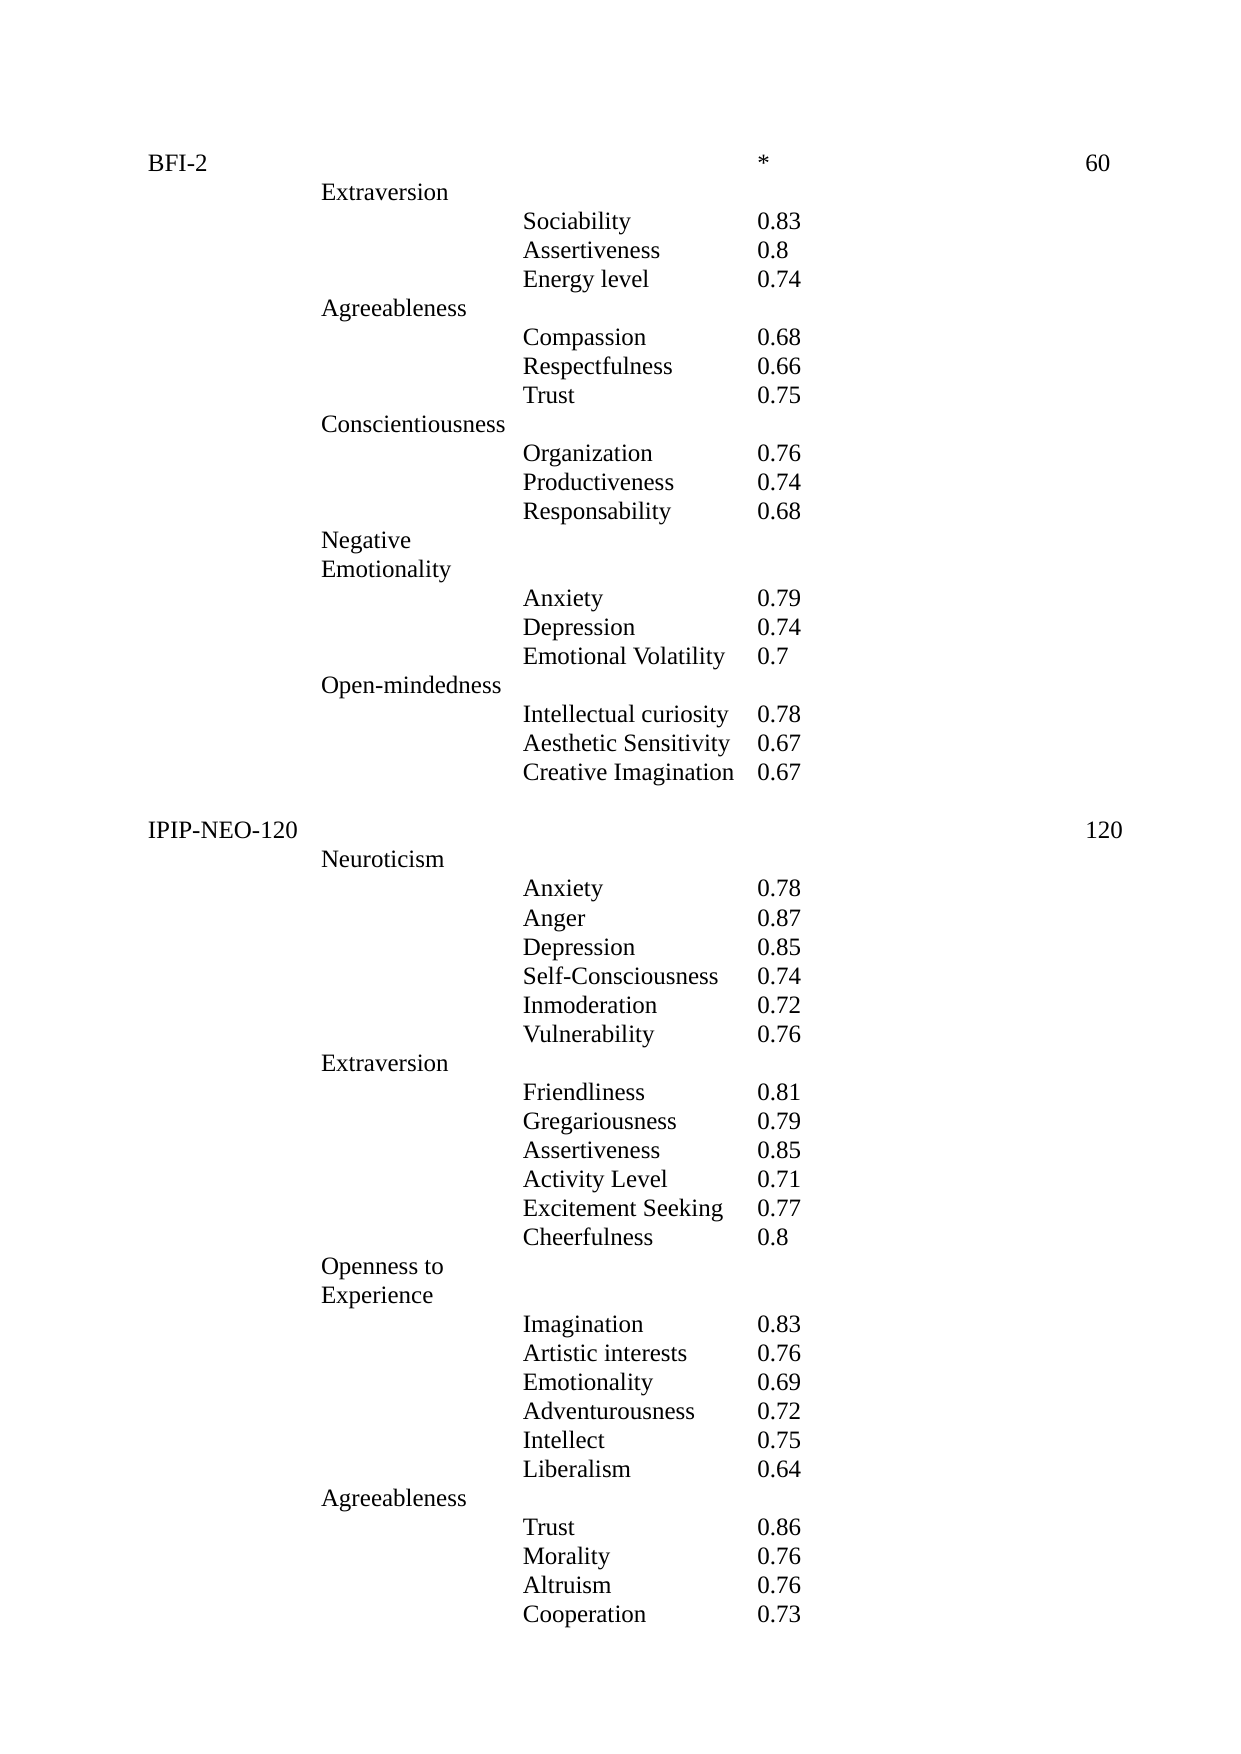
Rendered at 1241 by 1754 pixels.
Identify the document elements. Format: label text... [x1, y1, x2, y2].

table_cell [148, 264, 321, 293]
table_cell [1085, 235, 1198, 264]
table_cell 0.72 [757, 990, 879, 1019]
table_cell Aesthetic Sensitivity [523, 728, 757, 757]
table_cell [879, 1483, 1085, 1512]
table_cell Emotionality [523, 1367, 757, 1396]
table_cell [1085, 786, 1198, 815]
table_cell [148, 1077, 321, 1106]
table_cell Vulnerability [523, 1019, 757, 1048]
table_cell [1085, 1309, 1198, 1338]
table_cell [879, 264, 1085, 293]
table_cell Self-Consciousness [523, 961, 757, 990]
table_cell [879, 990, 1085, 1019]
table_cell 0.87 [757, 903, 879, 932]
table_cell [1085, 1396, 1198, 1425]
table_cell [148, 177, 321, 206]
table_cell Anger [523, 903, 757, 932]
table_cell 0.85 [757, 932, 879, 961]
table_cell 60 [1085, 148, 1198, 177]
table_cell [1085, 1106, 1198, 1135]
table_cell [321, 322, 523, 351]
table_cell [148, 1454, 321, 1483]
table_cell Conscientiousness [321, 409, 523, 438]
table_cell [757, 409, 879, 438]
table_cell 0.76 [757, 1570, 879, 1599]
table_cell [148, 612, 321, 641]
table_cell [879, 699, 1085, 728]
table_cell Anxiety [523, 874, 757, 903]
table_cell [1085, 699, 1198, 728]
table_cell [879, 148, 1085, 177]
table_cell 0.83 [757, 206, 879, 235]
table_cell [148, 380, 321, 409]
table_cell [1085, 1541, 1198, 1570]
table_cell [523, 786, 757, 815]
table_cell [523, 148, 757, 177]
table_cell [879, 467, 1085, 496]
table_cell [148, 496, 321, 525]
table_cell Artistic interests [523, 1338, 757, 1367]
table_cell [879, 235, 1085, 264]
table_cell [879, 1425, 1085, 1454]
table_cell [1085, 1600, 1198, 1628]
table_cell [879, 728, 1085, 757]
table_cell 0.79 [757, 1106, 879, 1135]
table_cell [321, 1512, 523, 1541]
table_cell 0.8 [757, 235, 879, 264]
table_cell [321, 961, 523, 990]
table_cell Excitement Seeking [523, 1193, 757, 1222]
table_cell [1085, 322, 1198, 351]
table_cell [879, 1396, 1085, 1425]
table_cell [148, 1164, 321, 1193]
table_cell [148, 670, 321, 699]
table_cell * [757, 148, 879, 177]
table_cell [879, 1338, 1085, 1367]
table_cell Productiveness [523, 467, 757, 496]
table_cell [1085, 1454, 1198, 1483]
table_cell [757, 1048, 879, 1077]
table_cell [1085, 438, 1198, 467]
table_cell [1085, 1222, 1198, 1251]
table_cell 0.75 [757, 1425, 879, 1454]
table_cell [321, 1570, 523, 1599]
table_cell [321, 874, 523, 903]
table_cell [1085, 380, 1198, 409]
table_cell [1085, 845, 1198, 873]
table_cell [879, 1541, 1085, 1570]
table_cell Sociability [523, 206, 757, 235]
table_cell Agreeableness [321, 1483, 523, 1512]
table_cell [879, 1309, 1085, 1338]
table_cell [148, 1135, 321, 1164]
table_cell 0.78 [757, 874, 879, 903]
table_cell 0.83 [757, 1309, 879, 1338]
table_cell [321, 1135, 523, 1164]
table_cell [148, 1193, 321, 1222]
table_cell [148, 583, 321, 612]
table_cell [879, 670, 1085, 699]
table_cell Friendliness [523, 1077, 757, 1106]
table_cell [321, 1454, 523, 1483]
table_cell [321, 757, 523, 786]
table_cell 0.64 [757, 1454, 879, 1483]
table_cell [879, 380, 1085, 409]
table_cell [1085, 1135, 1198, 1164]
table_cell [321, 815, 523, 844]
table_cell [879, 1193, 1085, 1222]
table_cell Neuroticism [321, 845, 523, 873]
table_cell [879, 583, 1085, 612]
table_cell [1085, 932, 1198, 961]
table_cell 0.68 [757, 322, 879, 351]
table_cell [321, 1164, 523, 1193]
table_cell [148, 961, 321, 990]
table_cell [757, 845, 879, 873]
table_cell [148, 1541, 321, 1570]
table_cell 120 [1085, 815, 1198, 844]
table_cell [1085, 1338, 1198, 1367]
table_cell [1085, 293, 1198, 322]
table_cell 0.71 [757, 1164, 879, 1193]
table_cell [321, 1367, 523, 1396]
table_cell [1085, 1077, 1198, 1106]
table_cell [148, 786, 321, 815]
table_cell [148, 932, 321, 961]
table_cell Liberalism [523, 1454, 757, 1483]
table_cell [1085, 1164, 1198, 1193]
table_cell [879, 874, 1085, 903]
table_cell Open-mindedness [321, 670, 523, 699]
table_cell [148, 206, 321, 235]
table_cell [1085, 903, 1198, 932]
table_cell [148, 1251, 321, 1309]
table_cell 0.76 [757, 438, 879, 467]
table_cell [879, 641, 1085, 670]
table_cell Altruism [523, 1570, 757, 1599]
table_cell [148, 641, 321, 670]
table_cell [523, 1483, 757, 1512]
table_cell [148, 1600, 321, 1628]
table_cell [148, 409, 321, 438]
table_cell [1085, 1251, 1198, 1309]
table_cell [879, 206, 1085, 235]
table_cell [1085, 1048, 1198, 1077]
table_cell [321, 641, 523, 670]
table_cell [757, 177, 879, 206]
table_cell [1085, 1019, 1198, 1048]
table_cell 0.78 [757, 699, 879, 728]
table_cell [879, 961, 1085, 990]
table_cell Imagination [523, 1309, 757, 1338]
table_cell [321, 1396, 523, 1425]
table_cell [148, 1512, 321, 1541]
table_cell [1085, 1367, 1198, 1396]
table_cell [523, 1048, 757, 1077]
table_cell [879, 438, 1085, 467]
table_cell [321, 903, 523, 932]
table_cell 0.79 [757, 583, 879, 612]
table_cell [321, 1541, 523, 1570]
table_cell [148, 293, 321, 322]
table_cell 0.86 [757, 1512, 879, 1541]
table_cell 0.85 [757, 1135, 879, 1164]
table_cell [321, 786, 523, 815]
table_cell [148, 1106, 321, 1135]
table_cell Inmoderation [523, 990, 757, 1019]
table_cell 0.72 [757, 1396, 879, 1425]
table_cell [321, 264, 523, 293]
table_cell [1085, 467, 1198, 496]
table_cell 0.74 [757, 612, 879, 641]
table_cell [148, 438, 321, 467]
table_cell [321, 148, 523, 177]
table_cell [1085, 612, 1198, 641]
table_cell Responsability [523, 496, 757, 525]
table_cell Assertiveness [523, 235, 757, 264]
table_cell [148, 235, 321, 264]
table_cell 0.77 [757, 1193, 879, 1222]
table_cell [1085, 641, 1198, 670]
table_cell [1085, 1193, 1198, 1222]
table_cell [879, 612, 1085, 641]
table_cell [757, 670, 879, 699]
table_cell Anxiety [523, 583, 757, 612]
table_cell [148, 1367, 321, 1396]
table_cell [523, 845, 757, 873]
table_cell [879, 1019, 1085, 1048]
table_cell [879, 845, 1085, 873]
table_cell IPIP-NEO-120 [148, 815, 321, 844]
table_cell Creative Imagination [523, 757, 757, 786]
table_cell Morality [523, 1541, 757, 1570]
table_cell [148, 1048, 321, 1077]
table_cell Respectfulness [523, 351, 757, 380]
table_cell [757, 293, 879, 322]
table_cell [523, 815, 757, 844]
table_cell [321, 206, 523, 235]
table_cell [879, 903, 1085, 932]
table_cell [1085, 409, 1198, 438]
table_cell Agreeableness [321, 293, 523, 322]
table_cell [321, 1106, 523, 1135]
table_cell [148, 1309, 321, 1338]
table_cell Gregariousness [523, 1106, 757, 1135]
table_cell [879, 1135, 1085, 1164]
table_cell [1085, 990, 1198, 1019]
table_cell [879, 1570, 1085, 1599]
table_cell [879, 1600, 1085, 1628]
table_cell [148, 1425, 321, 1454]
table_cell [148, 1019, 321, 1048]
table_cell [148, 845, 321, 873]
table_cell [1085, 757, 1198, 786]
table_cell Organization [523, 438, 757, 467]
table_cell [757, 525, 879, 583]
table_cell Extraversion [321, 177, 523, 206]
table_cell [148, 903, 321, 932]
table_cell [1085, 1570, 1198, 1599]
table_cell [1085, 206, 1198, 235]
table_cell [1085, 351, 1198, 380]
table_cell [321, 1222, 523, 1251]
table_cell [321, 1309, 523, 1338]
table_cell [321, 1077, 523, 1106]
table_cell [321, 380, 523, 409]
table_cell [148, 874, 321, 903]
table_cell [1085, 670, 1198, 699]
table_cell 0.67 [757, 757, 879, 786]
table_cell Assertiveness [523, 1135, 757, 1164]
table_cell [523, 409, 757, 438]
table_cell [879, 177, 1085, 206]
table_cell [523, 525, 757, 583]
table_cell Activity Level [523, 1164, 757, 1193]
table_cell [879, 293, 1085, 322]
table_cell [879, 1454, 1085, 1483]
table_cell [321, 1600, 523, 1628]
table_cell [879, 525, 1085, 583]
table_cell Depression [523, 932, 757, 961]
table_cell [321, 699, 523, 728]
table_cell [148, 990, 321, 1019]
table_cell Energy level [523, 264, 757, 293]
table_cell [523, 177, 757, 206]
table_cell 0.8 [757, 1222, 879, 1251]
table_cell 0.68 [757, 496, 879, 525]
table_cell 0.74 [757, 264, 879, 293]
table_cell Extraversion [321, 1048, 523, 1077]
table_cell [879, 1222, 1085, 1251]
table_cell [321, 351, 523, 380]
table_cell [879, 932, 1085, 961]
table_cell [1085, 264, 1198, 293]
table_cell [879, 757, 1085, 786]
table_cell Negative Emotionality [321, 525, 523, 583]
table_cell [1085, 1483, 1198, 1512]
table_cell [523, 1251, 757, 1309]
table_cell Trust [523, 380, 757, 409]
table_cell [879, 351, 1085, 380]
table_cell [1085, 874, 1198, 903]
table_cell [757, 786, 879, 815]
table_cell [879, 1077, 1085, 1106]
table_cell [1085, 728, 1198, 757]
table_cell [879, 1367, 1085, 1396]
table_cell [757, 815, 879, 844]
table_cell [148, 1570, 321, 1599]
table_cell [148, 1338, 321, 1367]
table_cell [879, 322, 1085, 351]
table_cell [879, 1251, 1085, 1309]
table_cell [148, 351, 321, 380]
table_cell BFI-2 [148, 148, 321, 177]
table_cell 0.67 [757, 728, 879, 757]
table_cell [879, 1512, 1085, 1541]
table_cell [879, 1164, 1085, 1193]
table_cell [757, 1483, 879, 1512]
table_cell [1085, 525, 1198, 583]
table_cell [757, 1251, 879, 1309]
table_cell [148, 1396, 321, 1425]
table_cell [148, 757, 321, 786]
table_cell [321, 235, 523, 264]
table_cell 0.74 [757, 467, 879, 496]
table_cell [148, 728, 321, 757]
table_cell [321, 990, 523, 1019]
table_cell [879, 1106, 1085, 1135]
table_cell [321, 496, 523, 525]
table_cell Intellectual curiosity [523, 699, 757, 728]
table_cell Emotional Volatility [523, 641, 757, 670]
table_cell [1085, 177, 1198, 206]
table_cell Trust [523, 1512, 757, 1541]
table_cell [1085, 583, 1198, 612]
table_cell Compassion [523, 322, 757, 351]
table_cell [523, 670, 757, 699]
table_cell [879, 815, 1085, 844]
table_cell [523, 293, 757, 322]
table_cell [321, 438, 523, 467]
table_cell [148, 467, 321, 496]
table_cell Cheerfulness [523, 1222, 757, 1251]
table_cell [148, 699, 321, 728]
table_cell [321, 932, 523, 961]
table_cell [321, 1338, 523, 1367]
table_cell Adventurousness [523, 1396, 757, 1425]
table_cell [321, 1019, 523, 1048]
table_cell [879, 496, 1085, 525]
table_cell 0.76 [757, 1019, 879, 1048]
table_cell [321, 467, 523, 496]
table_cell Depression [523, 612, 757, 641]
table_cell Cooperation [523, 1600, 757, 1628]
table_cell Openness to Experience [321, 1251, 523, 1309]
table_cell [1085, 961, 1198, 990]
table_cell Intellect [523, 1425, 757, 1454]
table_cell [321, 1425, 523, 1454]
table_cell 0.73 [757, 1600, 879, 1628]
table_cell 0.76 [757, 1541, 879, 1570]
table_cell 0.7 [757, 641, 879, 670]
table_cell [148, 322, 321, 351]
table_cell [1085, 1425, 1198, 1454]
table_cell 0.76 [757, 1338, 879, 1367]
table_cell [148, 1483, 321, 1512]
table_cell [148, 1222, 321, 1251]
table_cell 0.75 [757, 380, 879, 409]
table_cell [321, 728, 523, 757]
table_cell [321, 612, 523, 641]
table_cell [879, 1048, 1085, 1077]
table_cell [148, 525, 321, 583]
table_cell 0.74 [757, 961, 879, 990]
table_cell 0.69 [757, 1367, 879, 1396]
table_cell [879, 786, 1085, 815]
table_cell 0.66 [757, 351, 879, 380]
table_cell [321, 583, 523, 612]
table_cell [879, 409, 1085, 438]
table_cell [1085, 496, 1198, 525]
table_cell 0.81 [757, 1077, 879, 1106]
table_cell [321, 1193, 523, 1222]
table_cell [1085, 1512, 1198, 1541]
